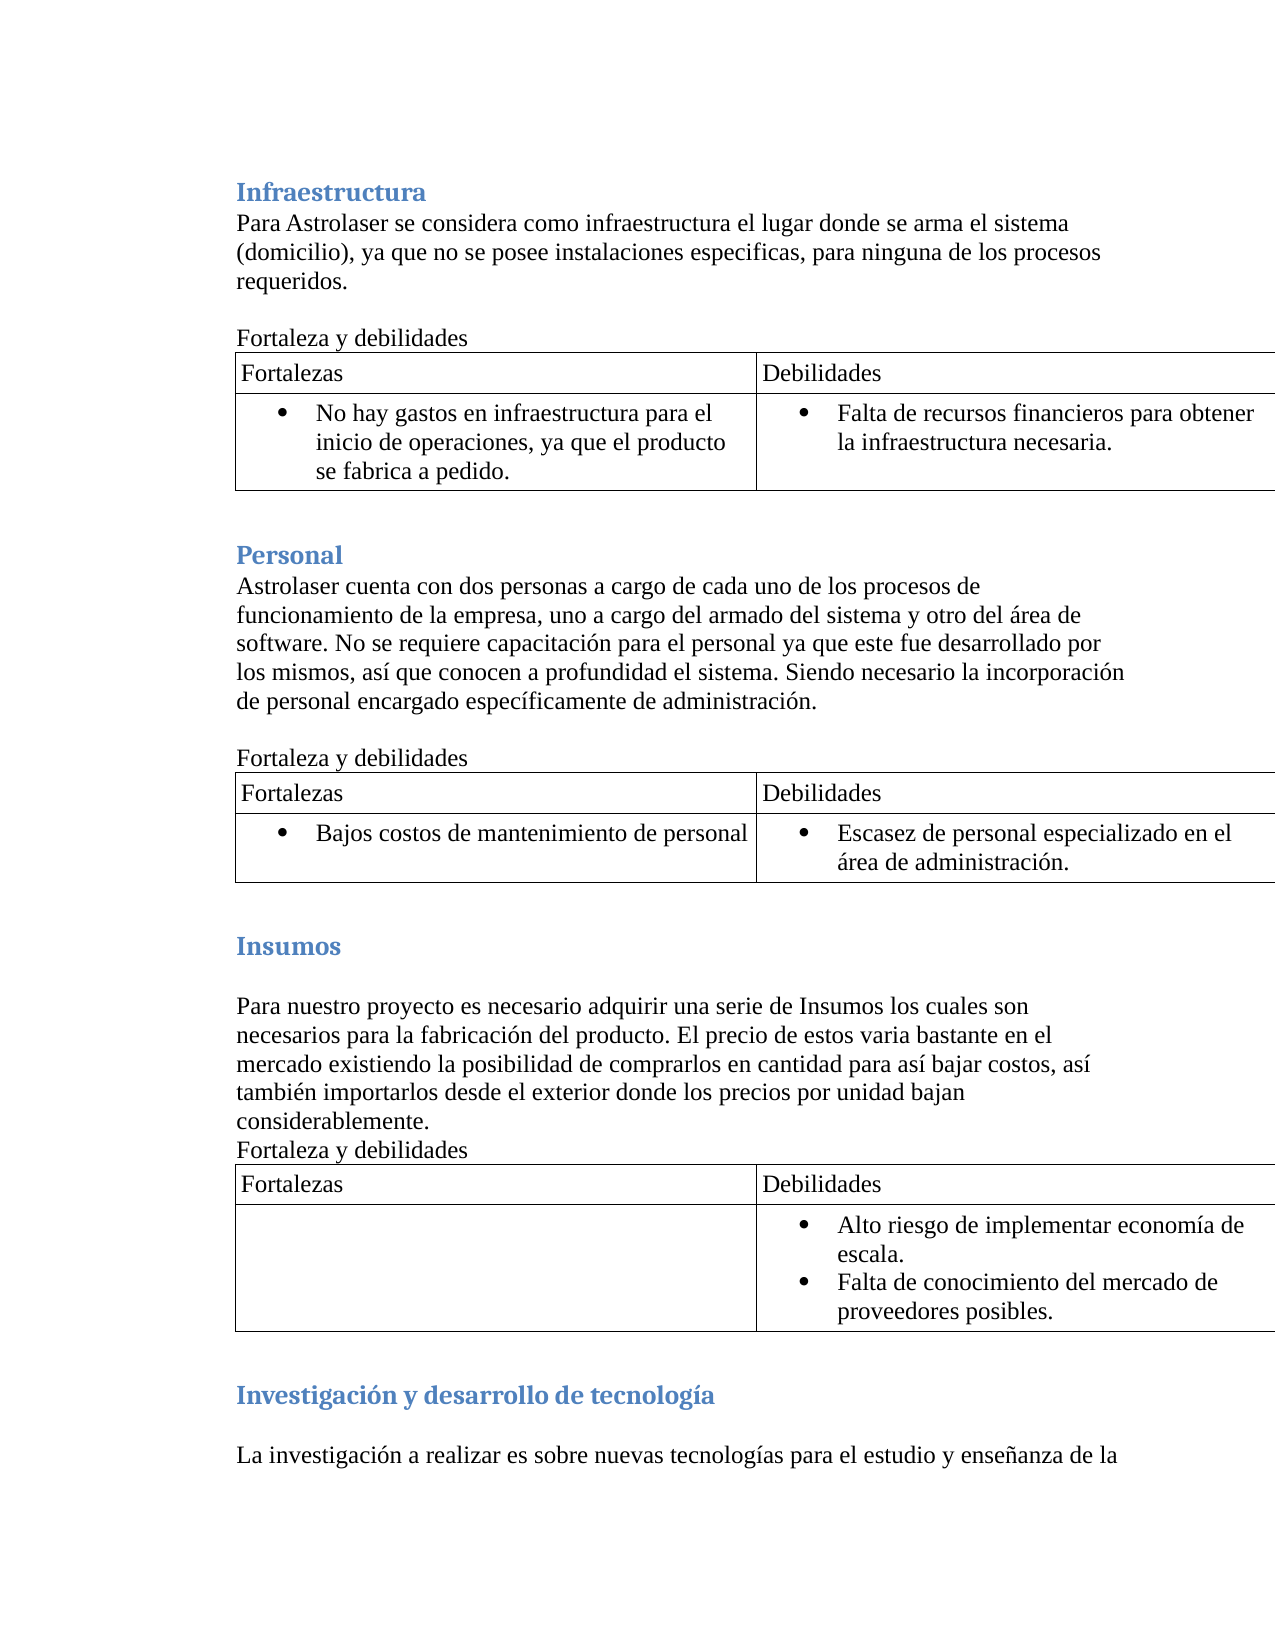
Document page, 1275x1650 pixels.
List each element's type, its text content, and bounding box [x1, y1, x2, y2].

table_cell Escasez de personal especializado en el área de administración. [757, 814, 1275, 882]
text Para nuestro proyecto es necesario adquirir una serie de Insumos los cuales son necesarios para la fabricación del producto. El precio de estos varia bastante en el mercado existiendo la posibilidad de comprarlos en cantidad para así bajar costos, así también importarlos desde el exterior donde los precios por unidad bajan considerablemente. [236, 991, 1127, 1135]
table_cell Falta de recursos financieros para obtener la infraestructura necesaria. [757, 394, 1275, 490]
subtitle Infraestructura [236, 177, 1127, 208]
text Fortaleza y debilidades [236, 743, 1127, 772]
table_cell Bajos costos de mantenimiento de personal [236, 814, 756, 882]
table_cell No hay gastos en infraestructura para el inicio de operaciones, ya que el producto se fabrica a pedido. [236, 394, 756, 490]
table_cell Alto riesgo de implementar economía de escala. Falta de conocimiento del mercado de proveedores posibles. [757, 1205, 1275, 1331]
table_header Debilidades [757, 1165, 1275, 1204]
subtitle Insumos [236, 931, 1127, 962]
table_header Fortalezas [236, 773, 756, 813]
table_header Debilidades [757, 773, 1275, 813]
text Astrolaser cuenta con dos personas a cargo de cada uno de los procesos de funcionamiento de la empresa, uno a cargo del armado del sistema y otro del área de software. No se requiere capacitación para el personal ya que este fue desarrollado por los mismos, así que conocen a profundidad el sistema. Siendo necesario la incorporación de personal encargado específicamente de administración. [236, 571, 1127, 715]
text Fortaleza y debilidades [236, 323, 1127, 352]
table_header Debilidades [757, 353, 1275, 392]
subtitle Personal [236, 540, 1127, 571]
text Fortaleza y debilidades [236, 1135, 1127, 1164]
table_cell [236, 1205, 756, 1331]
text Para Astrolaser se considera como infraestructura el lugar donde se arma el sistema (domicilio), ya que no se posee instalaciones especificas, para ninguna de los procesos requeridos. [236, 208, 1127, 294]
subtitle Investigación y desarrollo de tecnología [236, 1380, 1127, 1411]
table_header Fortalezas [236, 1165, 756, 1204]
text La investigación a realizar es sobre nuevas tecnologías para el estudio y enseñanza de la [236, 1440, 1127, 1469]
table_header Fortalezas [236, 353, 756, 392]
